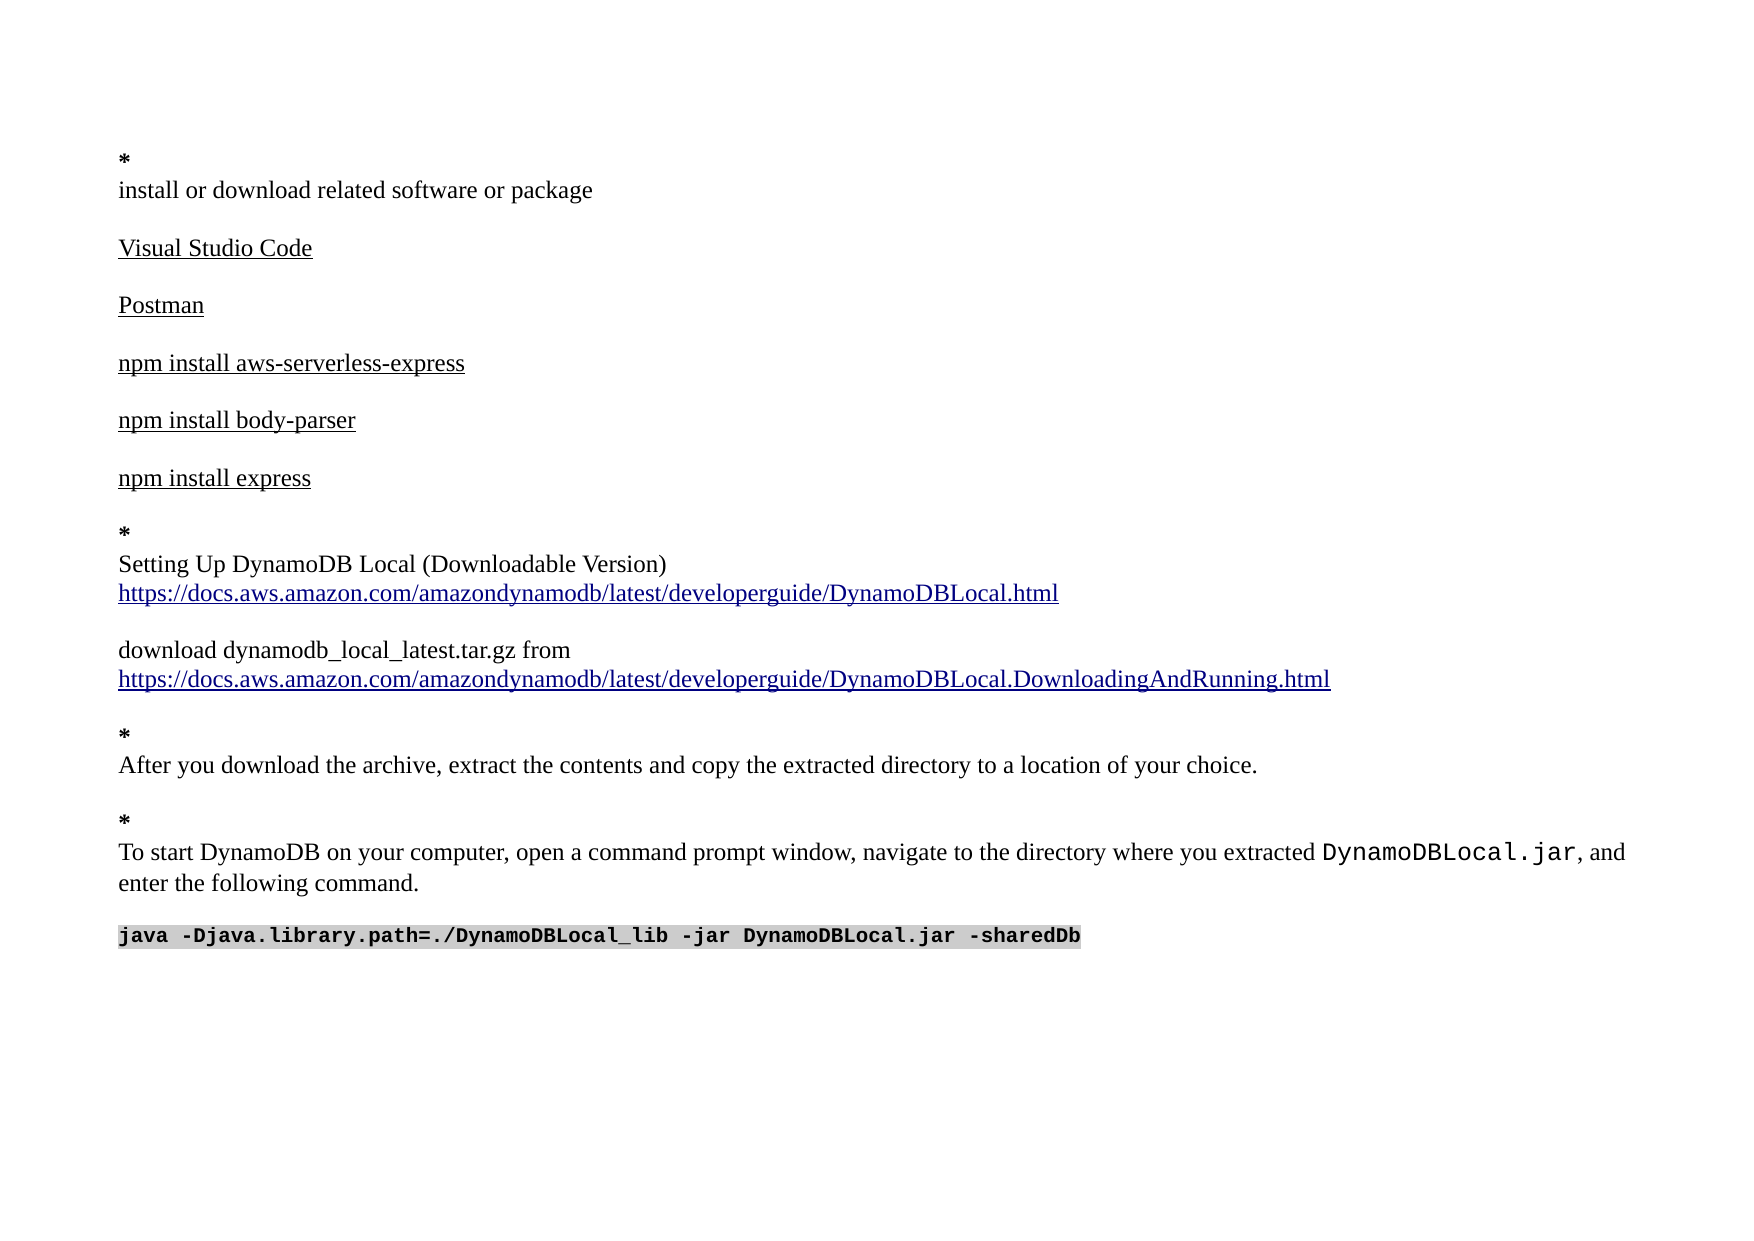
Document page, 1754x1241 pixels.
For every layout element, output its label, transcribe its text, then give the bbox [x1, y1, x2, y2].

text After you download the archive, extract the contents and copy the extracted directory to a location of your choice. [118, 751, 1636, 779]
text java -Djava.library.path=./DynamoDBLocal_lib -jar DynamoDBLocal.jar -sharedDb [118, 925, 1636, 949]
text https://docs.aws.amazon.com/amazondynamodb/latest/developerguide/DynamoDBLocal.DownloadingAndRunning.html [118, 664, 1636, 693]
text * [118, 521, 1636, 549]
text Setting Up DynamoDB Local (Downloadable Version) [118, 549, 1636, 578]
text * [118, 147, 1636, 176]
text download dynamodb_local_latest.tar.gz from [118, 636, 1636, 664]
text npm install express [118, 463, 1636, 492]
text * [118, 808, 1636, 837]
text Postman [118, 291, 1636, 319]
text npm install body-parser [118, 406, 1636, 434]
text npm install aws-serverless-express [118, 348, 1636, 377]
text To start DynamoDB on your computer, open a command prompt window, navigate to the directory where you extracted DynamoDBLocal.jar, and enter the following command. [118, 837, 1636, 896]
text install or download related software or package [118, 176, 1636, 204]
text * [118, 722, 1636, 751]
text Visual Studio Code [118, 233, 1636, 262]
text https://docs.aws.amazon.com/amazondynamodb/latest/developerguide/DynamoDBLocal.html [118, 578, 1636, 607]
